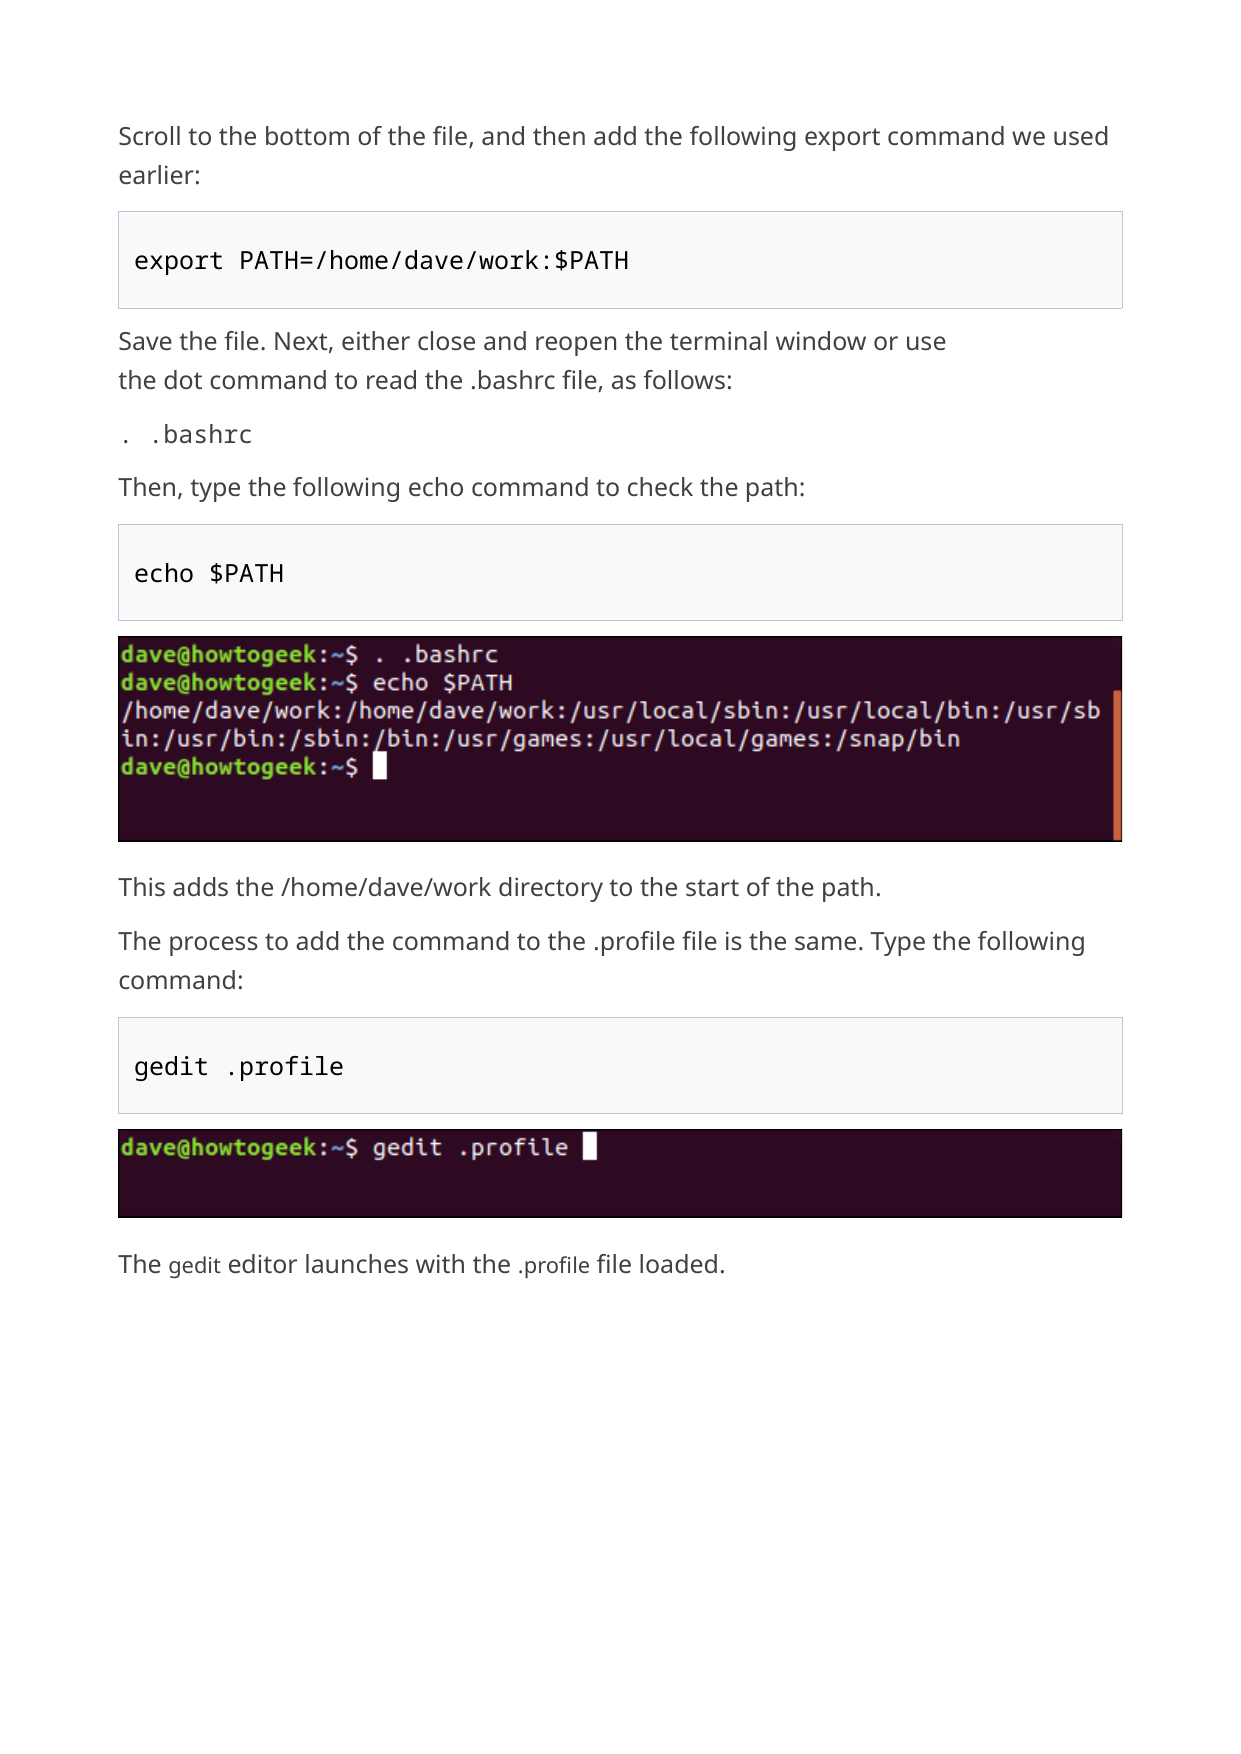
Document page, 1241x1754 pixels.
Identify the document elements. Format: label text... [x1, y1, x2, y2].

text export PATH=/home/dave/work:$PATH [119, 212, 1122, 308]
text echo $PATH [119, 525, 1122, 620]
text This adds the /home/dave/work directory to the start of the path. [118, 870, 1122, 904]
text . .bashrc [118, 416, 1122, 450]
text Then, type the following echo command to check the path: [118, 470, 1122, 504]
picture [118, 636, 1123, 842]
text The process to add the command to the .profile file is the same. Type the following command: [118, 924, 1122, 997]
picture [118, 1129, 1123, 1218]
text Scroll to the bottom of the file, and then add the following export command we used earlier: [118, 118, 1122, 191]
text The gedit editor launches with the .profile file loaded. [118, 1246, 1122, 1281]
text gedit .profile [119, 1018, 1122, 1113]
text Save the file. Next, either close and reopen the terminal window or use the dot command to read the .bashrc file, as follows: [118, 323, 1122, 397]
